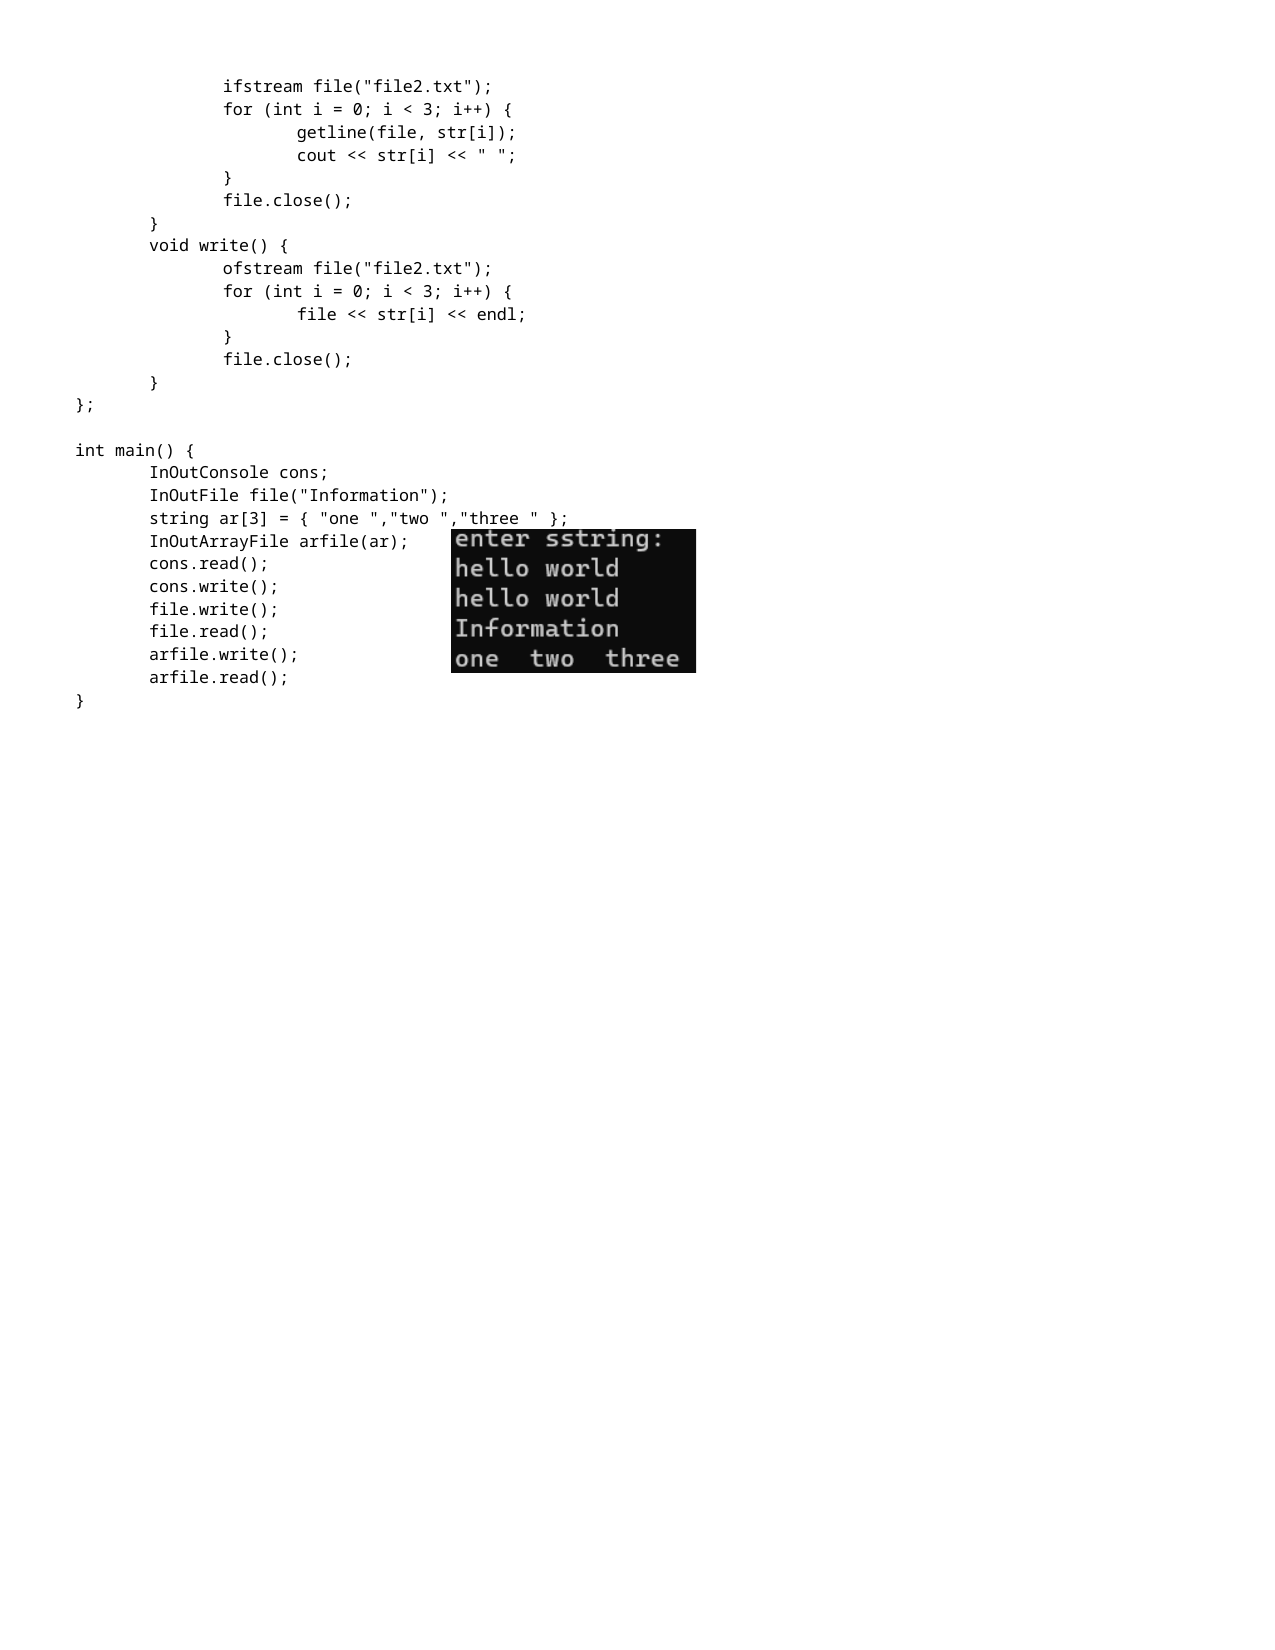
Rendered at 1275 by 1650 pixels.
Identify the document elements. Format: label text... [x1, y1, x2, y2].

text InOutConsole cons; [75, 461, 1200, 484]
text arfile.write(); [75, 643, 451, 665]
text } [75, 211, 1200, 234]
text [697, 574, 1200, 597]
text [697, 643, 1200, 665]
text } [75, 370, 1200, 393]
text } [75, 166, 1200, 188]
text [697, 620, 1200, 643]
text [697, 529, 1200, 552]
text file << str[i] << endl; [75, 302, 1200, 325]
text getline(file, str[i]); [75, 120, 1200, 143]
text arfile.read(); [75, 665, 1200, 688]
text cout << str[i] << " "; [75, 143, 1200, 166]
text int main() { [75, 438, 1200, 461]
text file.write(); [75, 597, 451, 620]
text } [75, 325, 1200, 347]
text void write() { [75, 234, 1200, 257]
text file.read(); [75, 620, 451, 643]
text cons.read(); [75, 552, 451, 574]
text ofstream file("file2.txt"); [75, 257, 1200, 279]
text } [75, 688, 1200, 711]
text InOutArrayFile arfile(ar); [75, 529, 451, 552]
text file.close(); [75, 347, 1200, 370]
text }; [75, 393, 1200, 416]
text cons.write(); [75, 574, 451, 597]
text string ar[3] = { "one ","two ","three " }; [75, 506, 1200, 529]
text [697, 597, 1200, 620]
text ifstream file("file2.txt"); [75, 75, 1200, 98]
text file.close(); [75, 188, 1200, 211]
text for (int i = 0; i < 3; i++) { [75, 279, 1200, 302]
text InOutFile file("Information"); [75, 484, 1200, 506]
text [697, 552, 1200, 574]
text for (int i = 0; i < 3; i++) { [75, 98, 1200, 120]
